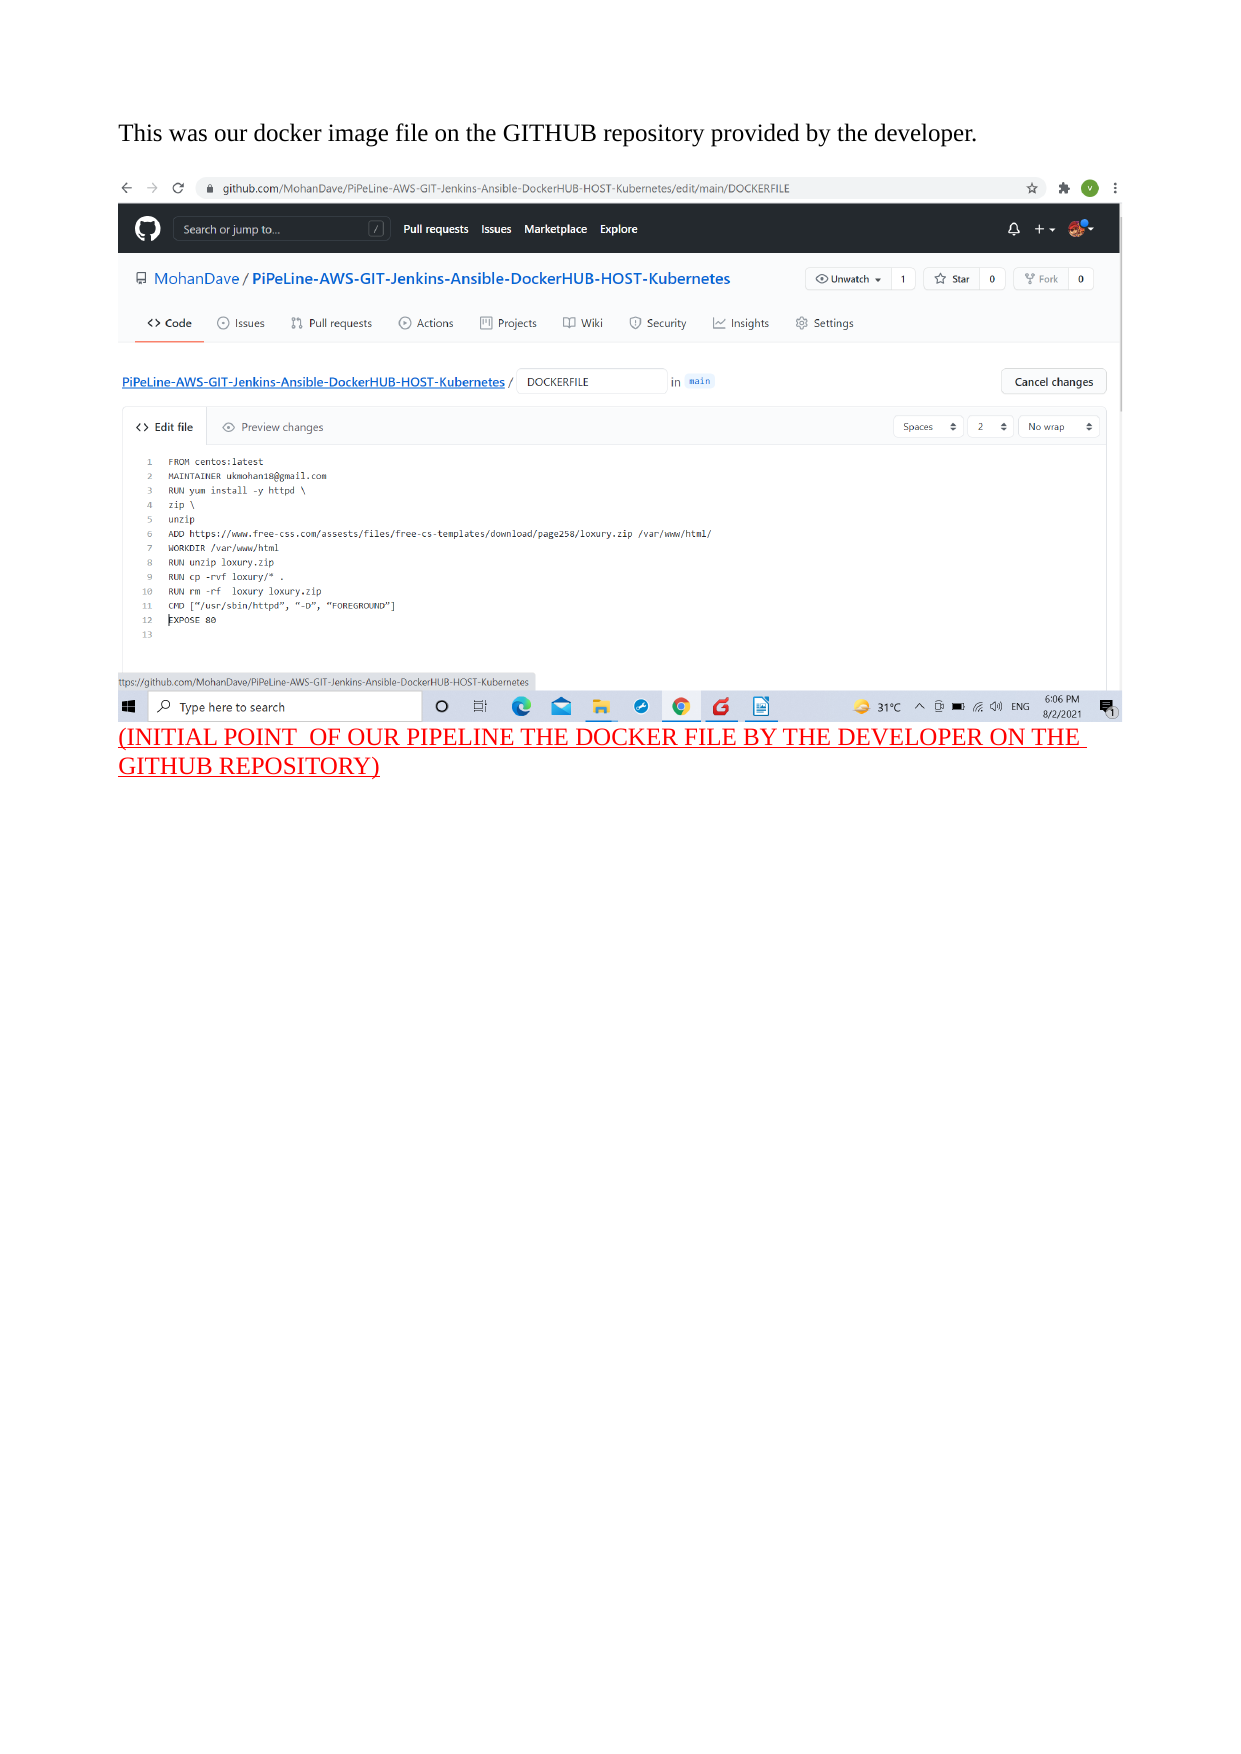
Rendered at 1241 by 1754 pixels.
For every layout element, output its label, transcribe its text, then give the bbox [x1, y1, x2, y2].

picture [118, 175, 1123, 722]
text (INITIAL POINT OF OUR PIPELINE THE DOCKER FILE BY THE DEVELOPER ON THE GITHUB REPOSITORY) [118, 722, 1122, 779]
text This was our docker image file on the GITHUB repository provided by the developer. [118, 118, 1122, 147]
